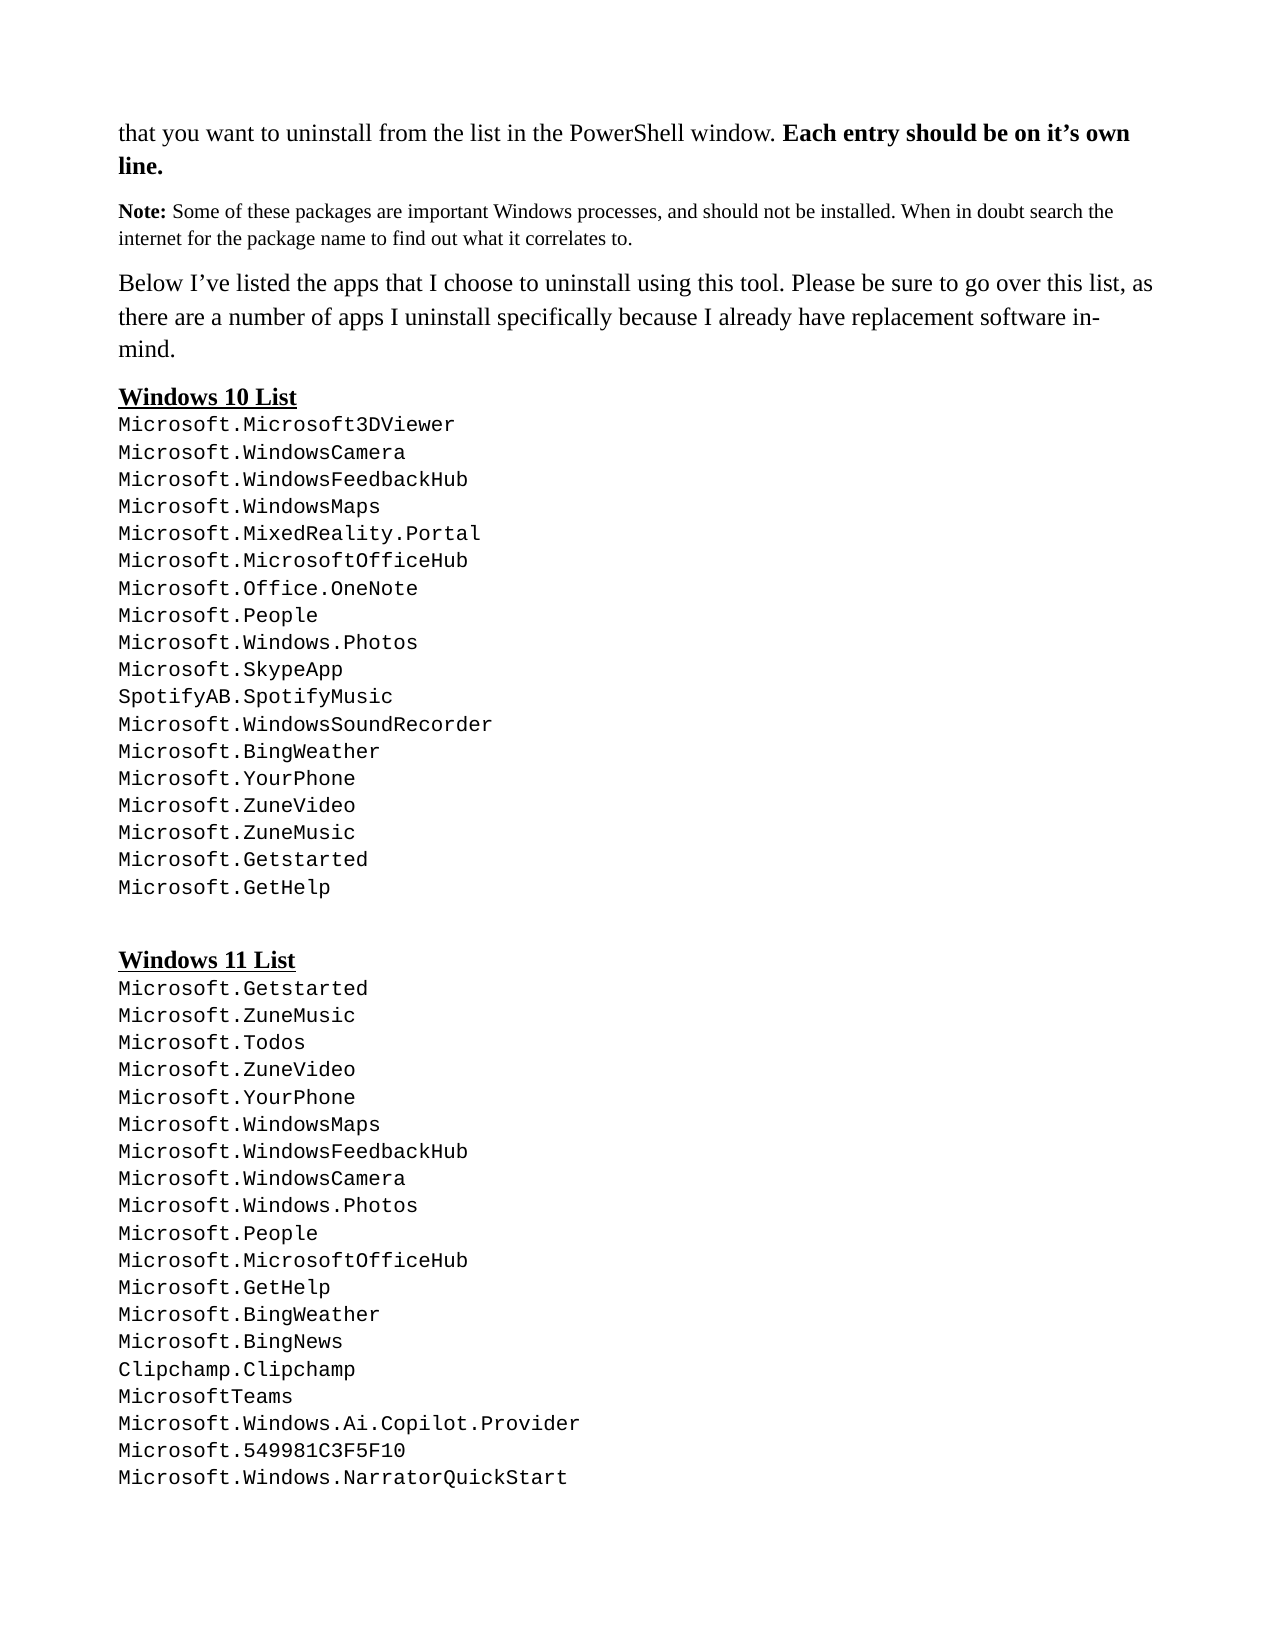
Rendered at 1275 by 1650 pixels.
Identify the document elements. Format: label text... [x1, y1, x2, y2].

text Windows 11 List Microsoft.Getstarted Microsoft.ZuneMusic Microsoft.Todos Microsoft.ZuneVideo Microsoft.YourPhone Microsoft.WindowsMaps Microsoft.WindowsFeedbackHub Microsoft.WindowsCamera Microsoft.Windows.Photos Microsoft.People Microsoft.MicrosoftOfficeHub Microsoft.GetHelp Microsoft.BingWeather Microsoft.BingNews Clipchamp.Clipchamp MicrosoftTeams Microsoft.Windows.Ai.Copilot.Provider Microsoft.549981C3F5F10 Microsoft.Windows.NarratorQuickStart [118, 946, 1157, 1491]
text Note: Some of these packages are important Windows processes, and should not be installed. When in doubt search the internet for the package name to find out what it correlates to. [118, 199, 1157, 250]
text that you want to uninstall from the list in the PowerShell window. Each entry should be on it’s own line. [118, 118, 1157, 180]
text Windows 10 List Microsoft.Microsoft3DViewer Microsoft.WindowsCamera Microsoft.WindowsFeedbackHub Microsoft.WindowsMaps Microsoft.MixedReality.Portal Microsoft.MicrosoftOfficeHub Microsoft.Office.OneNote Microsoft.People Microsoft.Windows.Photos Microsoft.SkypeApp SpotifyAB.SpotifyMusic Microsoft.WindowsSoundRecorder Microsoft.BingWeather Microsoft.YourPhone Microsoft.ZuneVideo Microsoft.ZuneMusic Microsoft.Getstarted Microsoft.GetHelp [118, 382, 1157, 927]
text Below I’ve listed the apps that I choose to uninstall using this tool. Please be sure to go over this list, as there are a number of apps I uninstall specifically because I already have replacement software in-mind. [118, 268, 1157, 363]
